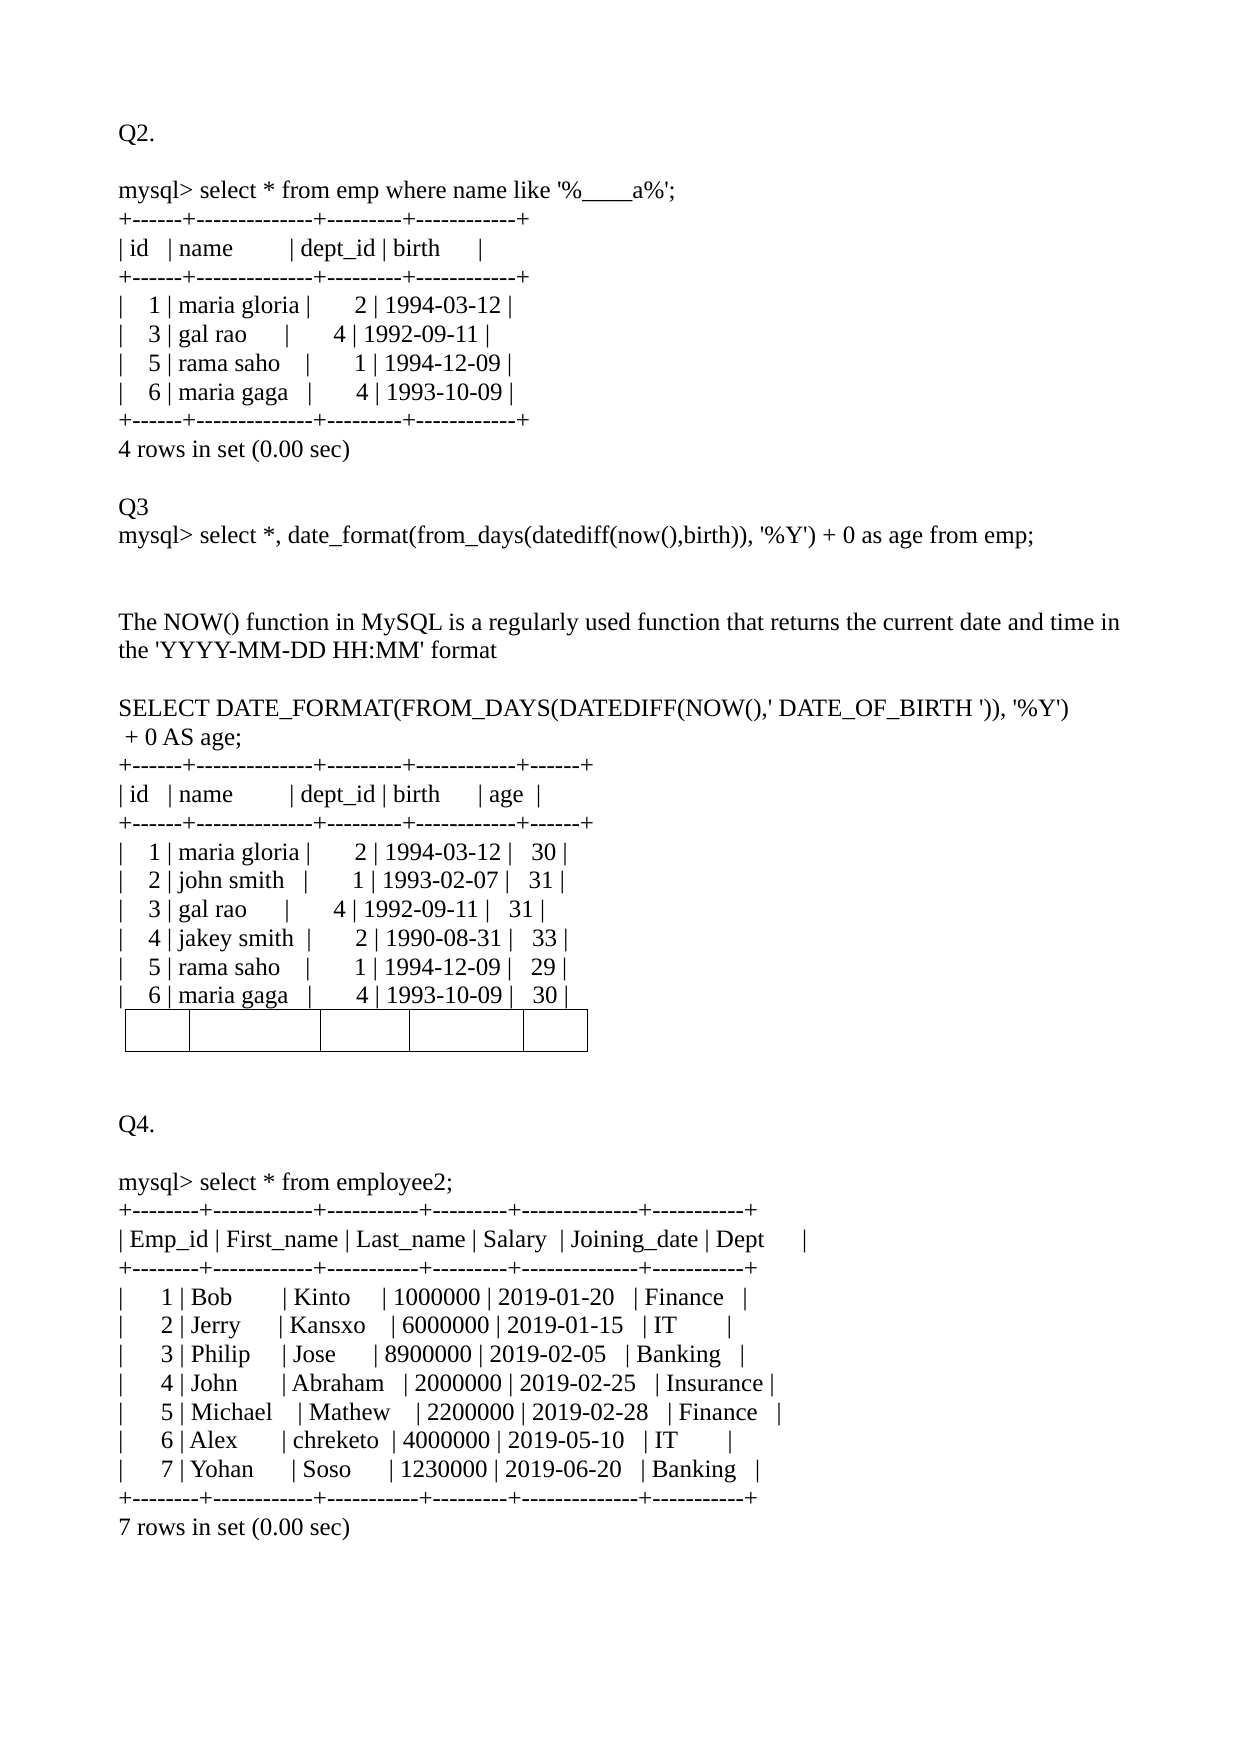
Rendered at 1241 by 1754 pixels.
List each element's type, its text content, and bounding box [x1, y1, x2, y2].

text | id | name | dept_id | birth | [118, 233, 1122, 262]
text +------+--------------+---------+------------+ [118, 204, 1122, 233]
text 7 rows in set (0.00 sec) [118, 1512, 1122, 1540]
text +------+--------------+---------+------------+ [118, 406, 1122, 434]
text | id | name | dept_id | birth | age | [118, 779, 1122, 808]
text Q3 [118, 492, 1122, 521]
text | 1 | maria gloria | 2 | 1994-03-12 | [118, 291, 1122, 319]
table_header [126, 1010, 189, 1051]
text +------+--------------+---------+------------+------+ [118, 751, 1122, 779]
table_header [321, 1010, 409, 1051]
table_header [524, 1010, 587, 1051]
text | 6 | maria gaga | 4 | 1993-10-09 | 30 | [118, 981, 1122, 1009]
text +--------+------------+-----------+---------+--------------+-----------+ [118, 1483, 1122, 1512]
text +------+--------------+---------+------------+------+ [118, 808, 1122, 837]
text | 1 | Bob | Kinto | 1000000 | 2019-01-20 | Finance | [118, 1282, 1122, 1310]
text | 5 | Michael | Mathew | 2200000 | 2019-02-28 | Finance | [118, 1397, 1122, 1425]
text | 2 | john smith | 1 | 1993-02-07 | 31 | [118, 866, 1122, 894]
text | 3 | Philip | Jose | 8900000 | 2019-02-05 | Banking | [118, 1339, 1122, 1368]
text | 2 | Jerry | Kansxo | 6000000 | 2019-01-15 | IT | [118, 1310, 1122, 1339]
text | 4 | jakey smith | 2 | 1990-08-31 | 33 | [118, 923, 1122, 952]
text | 5 | rama saho | 1 | 1994-12-09 | 29 | [118, 952, 1122, 981]
text The NOW() function in MySQL is a regularly used function that returns the current date and time in the 'YYYY-MM-DD HH:MM' format [118, 607, 1122, 664]
text SELECT DATE_FORMAT(FROM_DAYS(DATEDIFF(NOW(),' DATE_OF_BIRTH ')), '%Y') [118, 693, 1122, 722]
text mysql> select * from emp where name like '%____a%'; [118, 176, 1122, 204]
text | 7 | Yohan | Soso | 1230000 | 2019-06-20 | Banking | [118, 1454, 1122, 1483]
text | 3 | gal rao | 4 | 1992-09-11 | [118, 319, 1122, 348]
text +--------+------------+-----------+---------+--------------+-----------+ [118, 1253, 1122, 1282]
text +--------+------------+-----------+---------+--------------+-----------+ [118, 1195, 1122, 1224]
text +------+--------------+---------+------------+ [118, 262, 1122, 291]
text | Emp_id | First_name | Last_name | Salary | Joining_date | Dept | [118, 1224, 1122, 1253]
table_header [190, 1010, 320, 1051]
text Q2. [118, 118, 1122, 147]
text | 1 | maria gloria | 2 | 1994-03-12 | 30 | [118, 837, 1122, 866]
text | 5 | rama saho | 1 | 1994-12-09 | [118, 348, 1122, 377]
text Q4. [118, 1109, 1122, 1138]
text | 6 | maria gaga | 4 | 1993-10-09 | [118, 377, 1122, 406]
text 4 rows in set (0.00 sec) [118, 434, 1122, 463]
table_header [410, 1010, 523, 1051]
text | 4 | John | Abraham | 2000000 | 2019-02-25 | Insurance | [118, 1368, 1122, 1397]
text + 0 AS age; [118, 722, 1122, 751]
text mysql> select *, date_format(from_days(datediff(now(),birth)), '%Y') + 0 as age from emp; [118, 521, 1122, 549]
text | 6 | Alex | chreketo | 4000000 | 2019-05-10 | IT | [118, 1425, 1122, 1454]
text mysql> select * from employee2; [118, 1167, 1122, 1195]
text | 3 | gal rao | 4 | 1992-09-11 | 31 | [118, 894, 1122, 923]
